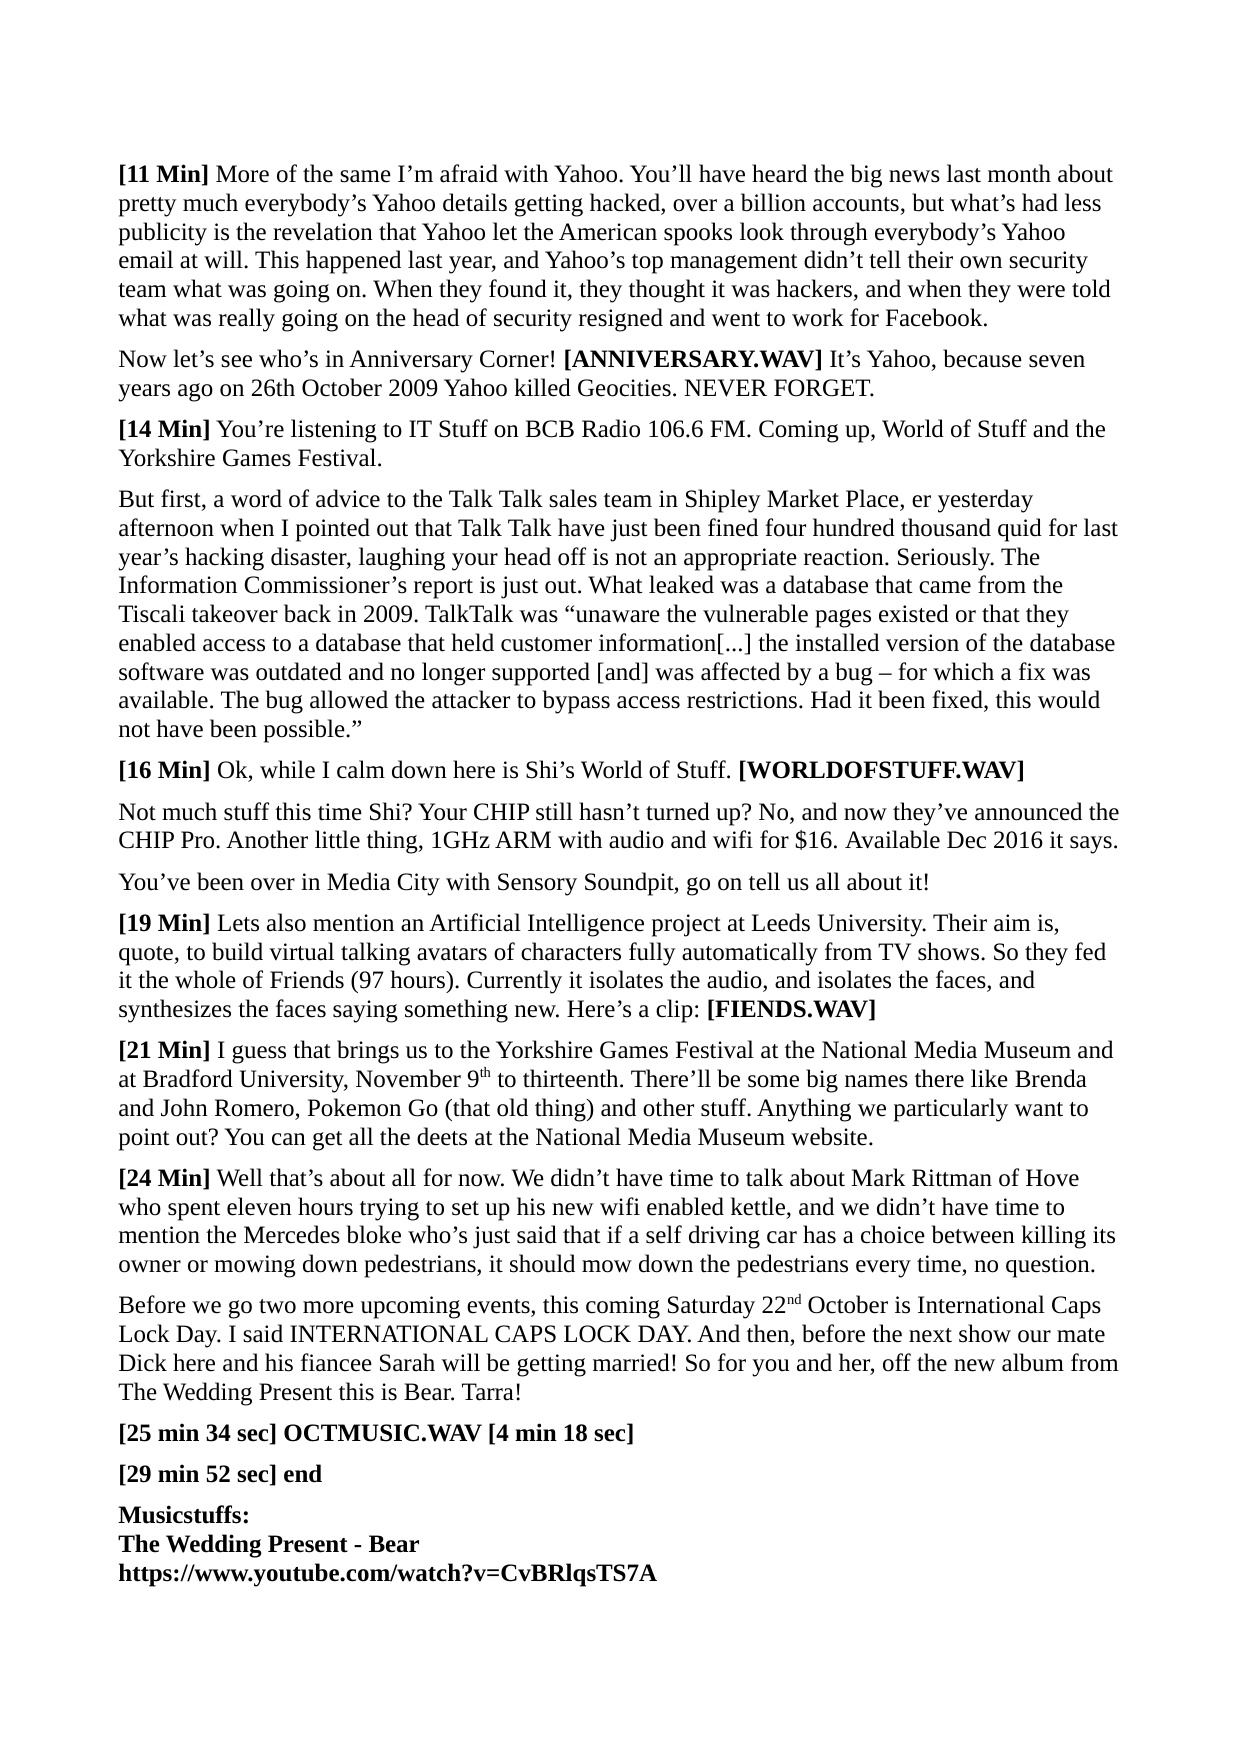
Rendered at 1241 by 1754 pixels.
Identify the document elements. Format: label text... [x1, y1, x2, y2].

text You’ve been over in Media City with Sensory Soundpit, go on tell us all about it! [118, 867, 1122, 896]
text [24 Min] Well that’s about all for now. We didn’t have time to talk about Mark Rittman of Hove who spent eleven hours trying to set up his new wifi enabled kettle, and we didn’t have time to mention the Mercedes bloke who’s just said that if a self driving car has a choice between killing its owner or mowing down pedestrians, it should mow down the pedestrians every time, no question. [118, 1163, 1122, 1278]
text [19 Min] Lets also mention an Artificial Intelligence project at Leeds University. Their aim is, quote, to build virtual talking avatars of characters fully automatically from TV shows. So they fed it the whole of Friends (97 hours). Currently it isolates the audio, and isolates the faces, and synthesizes the faces saying something new. Here’s a clip: [FIENDS.WAV] [118, 908, 1122, 1023]
text Now let’s see who’s in Anniversary Corner! [ANNIVERSARY.WAV] It’s Yahoo, because seven years ago on 26th October 2009 Yahoo killed Geocities. NEVER FORGET. [118, 344, 1122, 402]
text [14 Min] You’re listening to IT Stuff on BCB Radio 106.6 FM. Coming up, World of Stuff and the Yorkshire Games Festival. [118, 414, 1122, 472]
text Before we go two more upcoming events, this coming Saturday 22nd October is International Caps Lock Day. I said INTERNATIONAL CAPS LOCK DAY. And then, before the next show our mate Dick here and his fiancee Sarah will be getting married! So for you and her, off the new album from The Wedding Present this is Bear. Tarra! [118, 1291, 1122, 1406]
text [16 Min] Ok, while I calm down here is Shi’s World of Stuff. [WORLDOFSTUFF.WAV] [118, 756, 1122, 784]
text [11 Min] More of the same I’m afraid with Yahoo. You’ll have heard the big news last month about pretty much everybody’s Yahoo details getting hacked, over a billion accounts, but what’s had less publicity is the revelation that Yahoo let the American spooks look through everybody’s Yahoo email at will. This happened last year, and Yahoo’s top management didn’t tell their own security team what was going on. When they found it, they thought it was hackers, and when they were told what was really going on the head of security resigned and went to work for Facebook. [118, 159, 1122, 332]
text Musicstuffs: The Wedding Present - Bear https://www.youtube.com/watch?v=CvBRlqsTS7A [118, 1501, 1122, 1587]
text [25 min 34 sec] OCTMUSIC.WAV [4 min 18 sec] [118, 1418, 1122, 1447]
text [21 Min] I guess that brings us to the Yorkshire Games Festival at the National Media Museum and at Bradford University, November 9th to thirteenth. There’ll be some big names there like Brenda and John Romero, Pokemon Go (that old thing) and other stuff. Anything we particularly want to point out? You can get all the deets at the National Media Museum website. [118, 1036, 1122, 1151]
text But first, a word of advice to the Talk Talk sales team in Shipley Market Place, er yesterday afternoon when I pointed out that Talk Talk have just been fined four hundred thousand quid for last year’s hacking disaster, laughing your head off is not an appropriate reaction. Seriously. The Information Commissioner’s report is just out. What leaked was a database that came from the Tiscali takeover back in 2009. TalkTalk was “unaware the vulnerable pages existed or that they enabled access to a database that held customer information[...] the installed version of the database software was outdated and no longer supported [and] was affected by a bug – for which a fix was available. The bug allowed the attacker to bypass access restrictions. Had it been fixed, this would not have been possible.” [118, 484, 1122, 743]
text [29 min 52 sec] end [118, 1459, 1122, 1488]
text Not much stuff this time Shi? Your CHIP still hasn’t turned up? No, and now they’ve announced the CHIP Pro. Another little thing, 1GHz ARM with audio and wifi for $16. Available Dec 2016 it says. [118, 797, 1122, 854]
